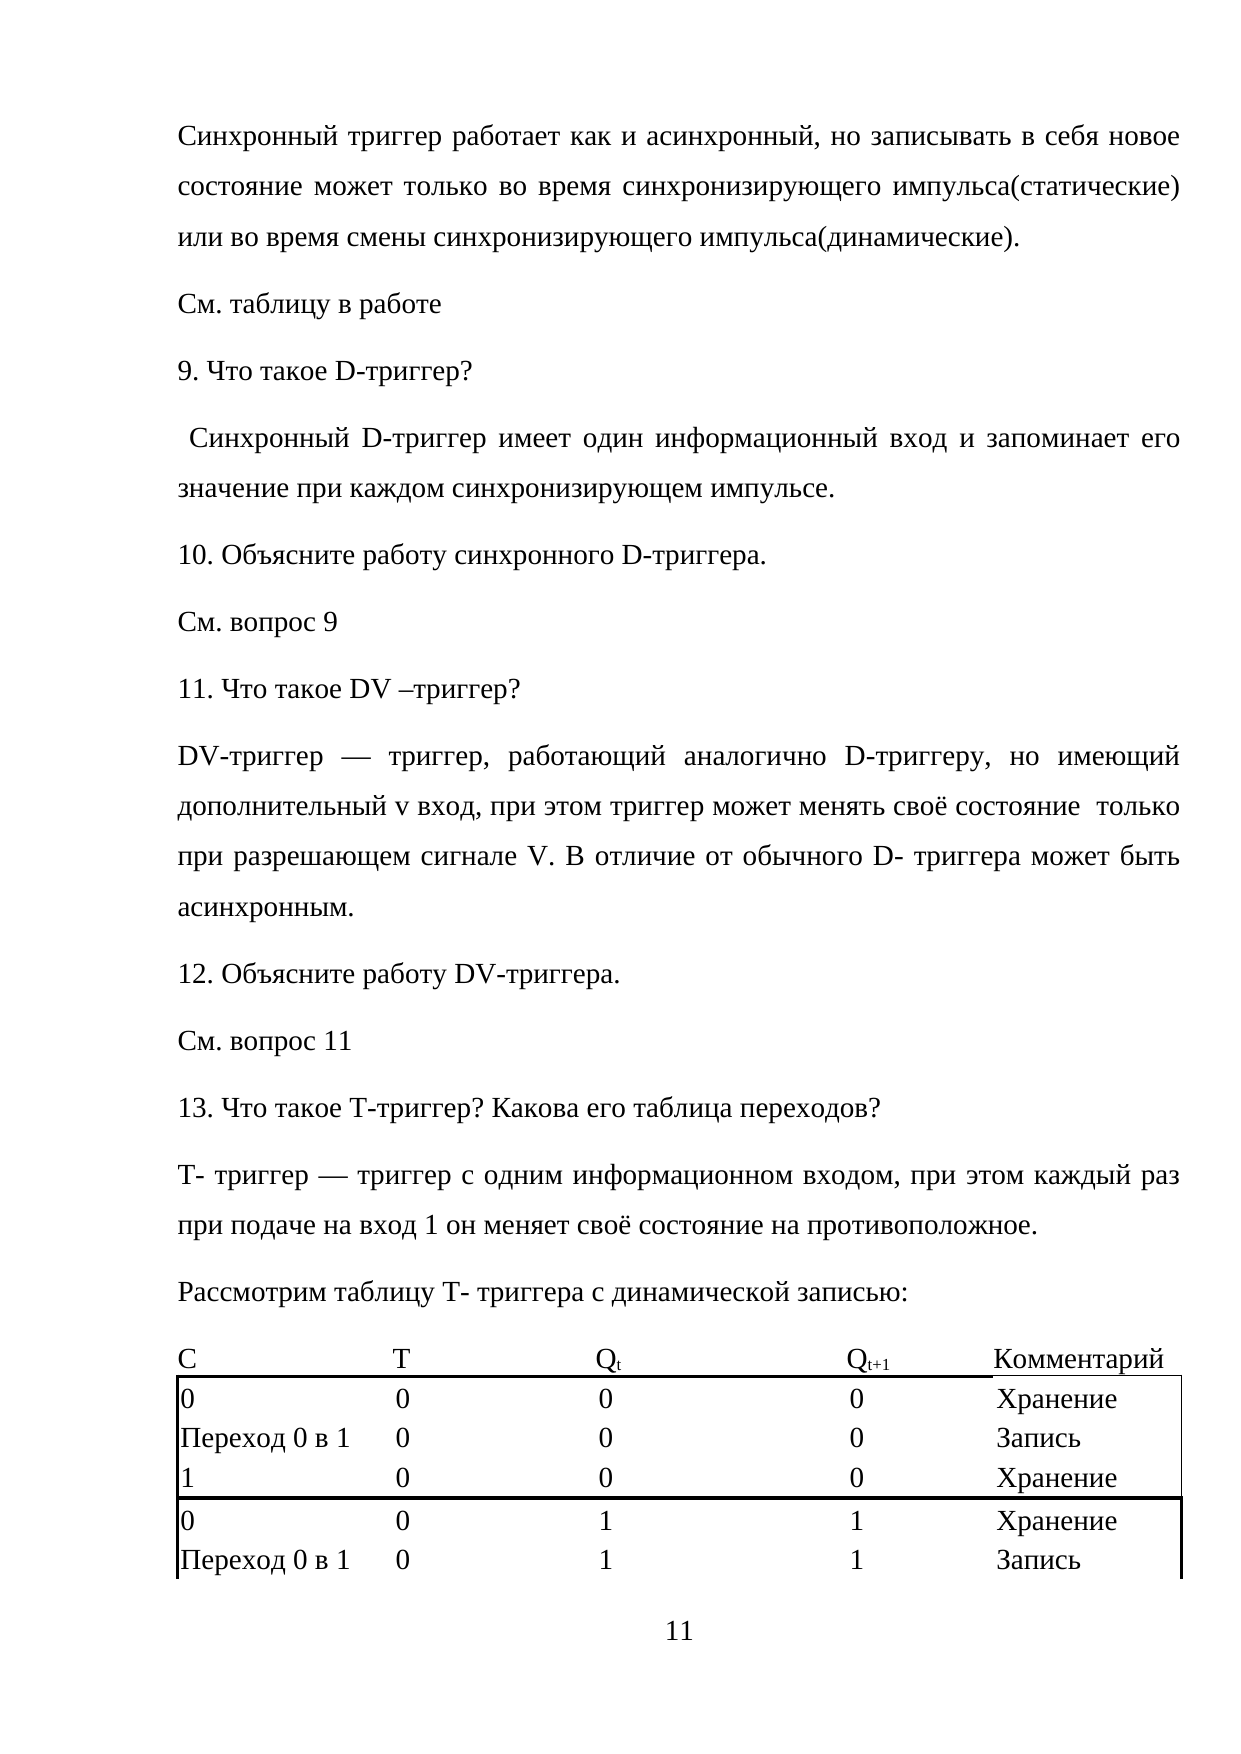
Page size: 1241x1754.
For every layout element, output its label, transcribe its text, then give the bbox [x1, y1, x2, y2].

table_cell 1 [595, 1500, 846, 1539]
table_cell 0 [393, 1539, 595, 1579]
table_cell 0 [846, 1457, 993, 1496]
table_cell 0 [846, 1417, 993, 1457]
table_cell 0 [393, 1417, 595, 1457]
table_cell 0 [393, 1500, 595, 1539]
table_cell Переход 0 в 1 [179, 1539, 392, 1579]
table_cell 1 [179, 1457, 392, 1496]
text 12. Объясните работу DV-триггера. [177, 956, 1181, 989]
text См. вопрос 11 [177, 1023, 1181, 1056]
table_cell 0 [393, 1378, 595, 1417]
table_header Qt [595, 1341, 846, 1374]
table_cell Запись [993, 1417, 1181, 1457]
text DV-триггер — триггер, работающий аналогично D-триггеру, но имеющий дополнительный v вход, при этом триггер может менять своё состояние только при разрешающем сигнале V. В отличие от обычного D- триггера может быть асинхронным. [177, 738, 1181, 922]
table_cell 1 [595, 1539, 846, 1579]
table_cell Хранение [993, 1457, 1181, 1496]
text Рассмотрим таблицу T- триггера с динамической записью: [177, 1274, 1181, 1308]
table_cell 0 [179, 1378, 392, 1417]
text 10. Объясните работу синхронного D-триггера. [177, 537, 1181, 571]
text См. таблицу в работе [177, 286, 1181, 319]
table_header Qt+1 [846, 1341, 993, 1374]
text Синхронный D-триггер имеет один информационный вход и запоминает его значение при каждом синхронизирующем импульсе. [177, 420, 1181, 503]
text 13. Что такое T-триггер? Какова его таблица переходов? [177, 1090, 1181, 1123]
table_cell Хранение [993, 1376, 1181, 1417]
text Синхронный триггер работает как и асинхронный, но записывать в себя новое состояние может только во время синхронизирующего импульса(статические) или во время смены синхронизирующего импульса(динамические). [177, 118, 1181, 252]
text См. вопрос 9 [177, 604, 1181, 637]
table_cell Хранение [993, 1500, 1180, 1539]
table_cell 0 [179, 1500, 392, 1539]
table_cell 0 [846, 1378, 993, 1417]
table_cell 1 [846, 1500, 993, 1539]
table_header C [177, 1341, 392, 1374]
table_cell 0 [393, 1457, 595, 1496]
table_cell 1 [846, 1539, 993, 1579]
text 11. Что такое DV –триггер? [177, 671, 1181, 704]
table_header Комментарий [993, 1341, 1181, 1374]
table_cell Переход 0 в 1 [179, 1417, 392, 1457]
table_cell Запись [993, 1539, 1180, 1579]
table_cell 0 [595, 1378, 846, 1417]
text 9. Что такое D-триггер? [177, 353, 1181, 386]
text T- триггер — триггер с одним информационном входом, при этом каждый раз при подаче на вход 1 он меняет своё состояние на противоположное. [177, 1157, 1181, 1241]
table_cell 0 [595, 1417, 846, 1457]
table_header T [393, 1341, 595, 1374]
table_cell 0 [595, 1457, 846, 1496]
